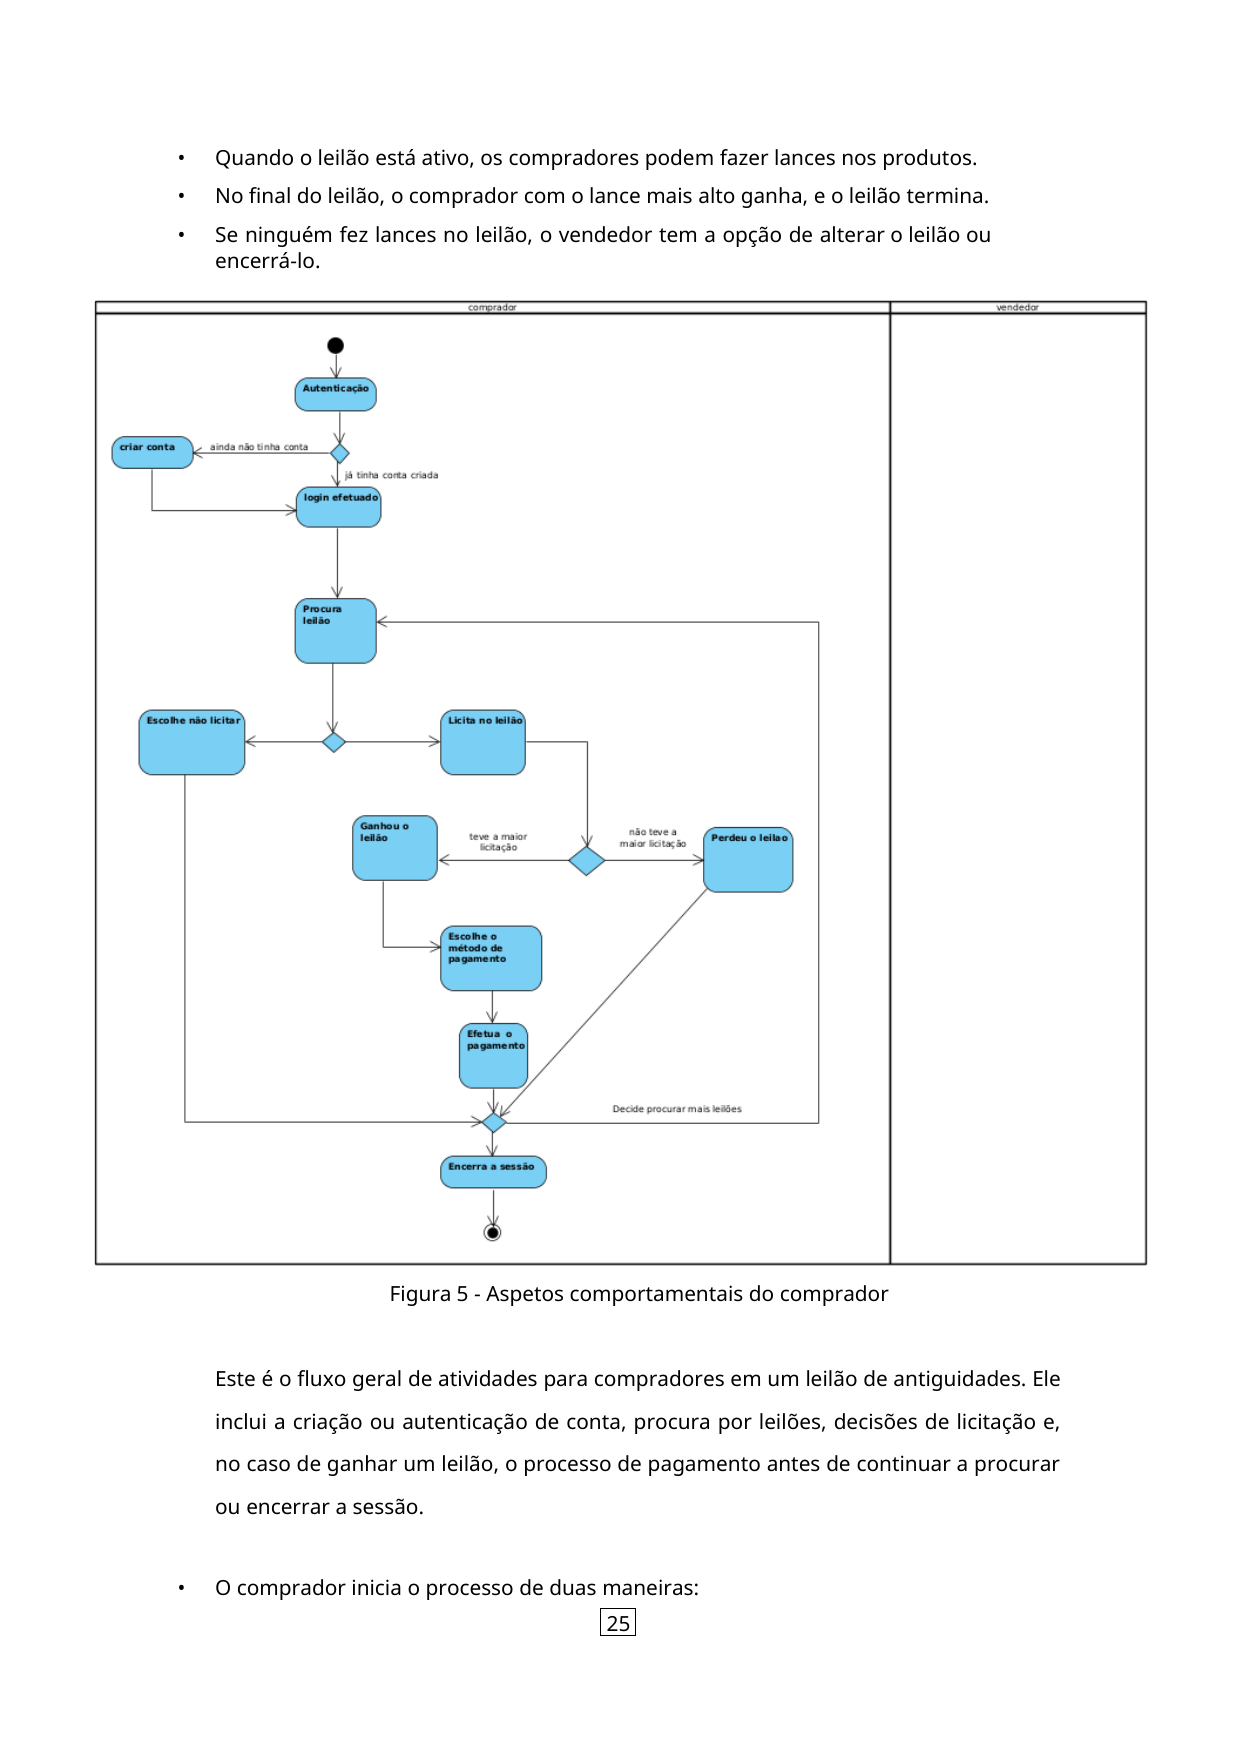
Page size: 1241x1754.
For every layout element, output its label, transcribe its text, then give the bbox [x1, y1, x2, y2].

list O comprador inicia o processo de duas maneiras: [177, 1573, 1180, 1602]
list Se ninguém fez lances no leilão, o vendedor tem a opção de alterar o leilão ou encerrá-lo. [177, 221, 1062, 274]
text Este é o fluxo geral de atividades para compradores em um leilão de antiguidades. Ele inclui a criação ou autenticação de conta, procura por leilões, decisões de licitação e, no caso de ganhar um leilão, o processo de pagamento antes de continuar a procurar ou encerrar a sessão. [215, 1364, 1062, 1520]
text Figura 5 - Aspetos comportamentais do comprador [383, 1266, 895, 1307]
list Quando o leilão está ativo, os compradores podem fazer lances nos produtos. [177, 143, 1180, 171]
picture [94, 300, 1148, 1266]
list No final do leilão, o comprador com o lance mais alto ganha, e o leilão termina. [177, 181, 1180, 209]
